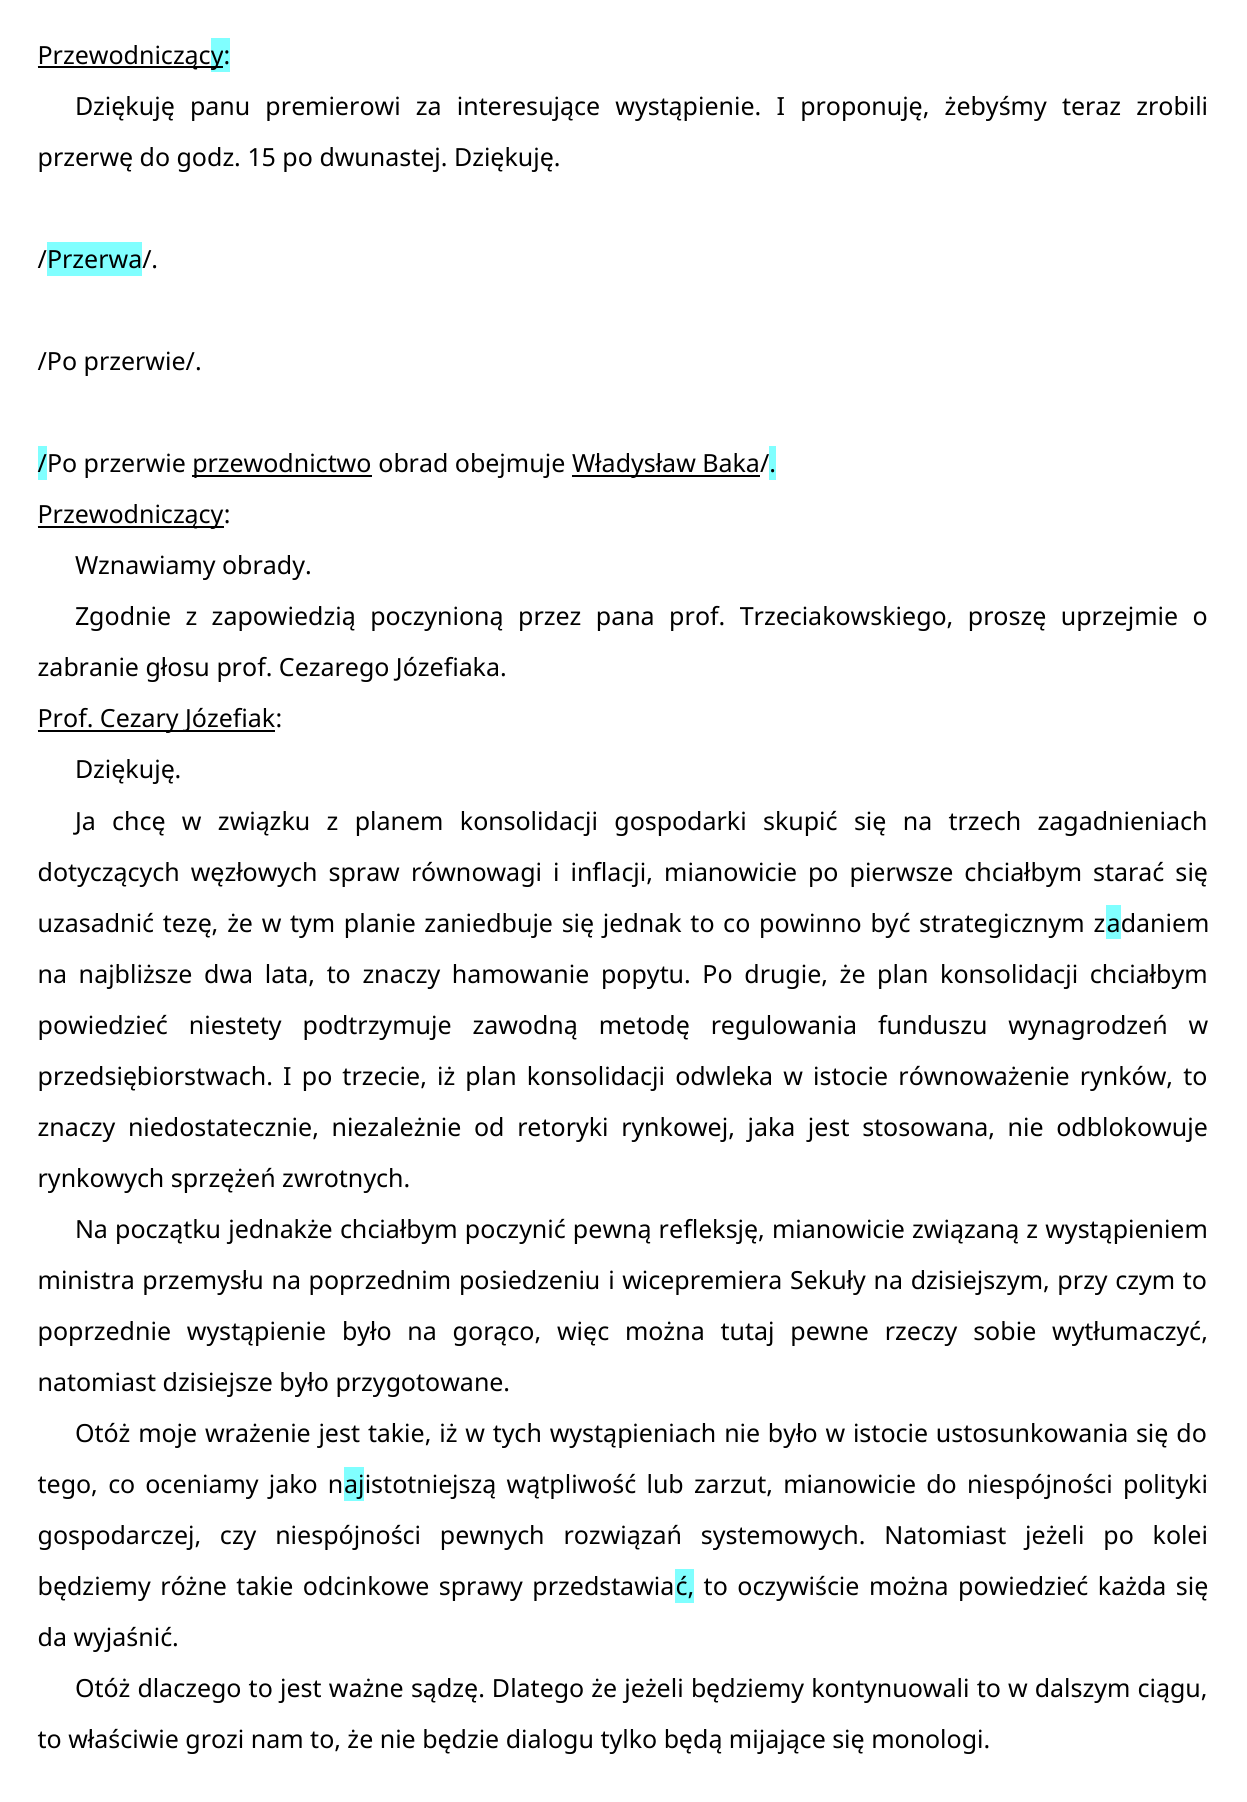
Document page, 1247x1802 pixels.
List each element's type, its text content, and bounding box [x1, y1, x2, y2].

text Przewodniczący: [37, 497, 1209, 531]
text /Przerwa/. [37, 242, 1209, 276]
text Otóż dlaczego to jest ważne sądzę. Dlatego że jeżeli będziemy kontynuowali to w dalszym ciągu, to właściwie grozi nam to, że nie będzie dialogu tylko będą mijające się monologi. [37, 1671, 1209, 1756]
text Prof. Cezary Józefiak: [37, 701, 1209, 735]
text Na początku jednakże chciałbym poczynić pewną refleksję, mianowicie związaną z wystąpieniem ministra przemysłu na poprzednim posiedzeniu i wicepremiera Sekuły na dzisiejszym, przy czym to poprzednie wystąpienie było na gorąco, więc można tutaj pewne rzeczy sobie wytłumaczyć, natomiast dzisiejsze było przygotowane. [37, 1211, 1209, 1399]
text Wznawiamy obrady. [37, 548, 1209, 582]
text /Po przerwie/. [37, 344, 1209, 378]
text Dziękuję. [37, 752, 1209, 786]
text Otóż moje wrażenie jest takie, iż w tych wystąpieniach nie było w istocie ustosunkowania się do tego, co oceniamy jako najistotniejszą wątpliwość lub zarzut, mianowicie do niespójności polityki gospodarczej, czy niespójności pewnych rozwiązań systemowych. Natomiast jeżeli po kolei będziemy różne takie odcinkowe sprawy przedstawiać, to oczywiście można powiedzieć każda się da wyjaśnić. [37, 1416, 1209, 1654]
text Ja chcę w związku z planem konsolidacji gospodarki skupić się na trzech zagadnieniach dotyczących węzłowych spraw równowagi i inflacji, mianowicie po pierwsze chciałbym starać się uzasadnić tezę, że w tym planie zaniedbuje się jednak to co powinno być strategicznym zadaniem na najbliższe dwa lata, to znaczy hamowanie popytu. Po drugie, że plan konsolidacji chciałbym powiedzieć niestety podtrzymuje zawodną metodę regulowania funduszu wynagrodzeń w przedsiębiorstwach. I po trzecie, iż plan konsolidacji odwleka w istocie równoważenie rynków, to znaczy niedostatecznie, niezależnie od retoryki rynkowej, jaka jest stosowana, nie odblokowuje rynkowych sprzężeń zwrotnych. [37, 803, 1209, 1194]
text Dziękuję panu premierowi za interesujące wystąpienie. I proponuję, żebyśmy teraz zrobili przerwę do godz. 15 po dwunastej. Dziękuję. [37, 88, 1209, 174]
text /Po przerwie przewodnictwo obrad obejmuje Władysław Baka/. [37, 446, 1209, 480]
text Zgodnie z zapowiedzią poczynioną przez pana prof. Trzeciakowskiego, proszę uprzejmie o zabranie głosu prof. Cezarego Józefiaka. [37, 599, 1209, 684]
text Przewodniczący: [37, 37, 1209, 72]
